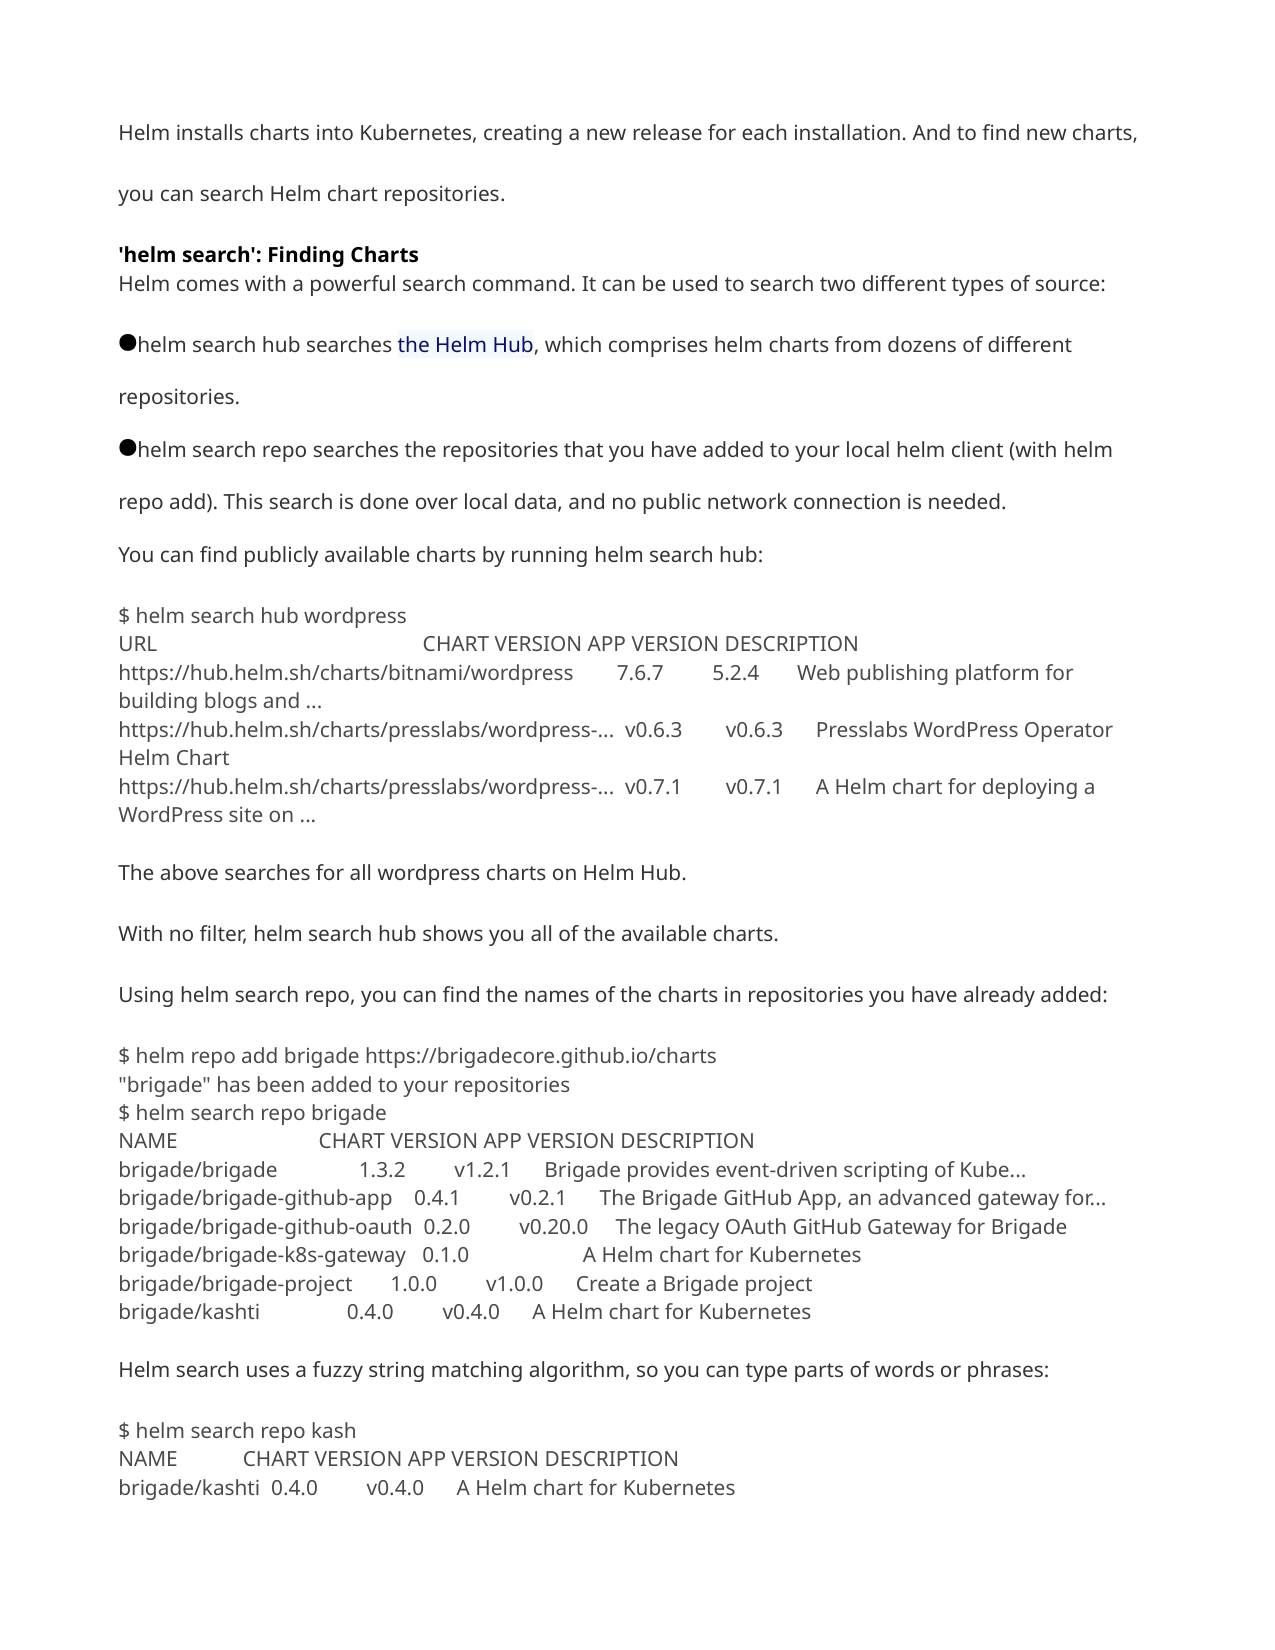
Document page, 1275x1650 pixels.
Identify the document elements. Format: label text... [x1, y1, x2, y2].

text URL CHART VERSION APP VERSION DESCRIPTION [118, 629, 1157, 658]
text You can find publicly available charts by running helm search hub: [118, 540, 1157, 568]
text brigade/brigade-github-app 0.4.1 v0.2.1 The Brigade GitHub App, an advanced gateway for... [118, 1183, 1157, 1212]
text brigade/kashti 0.4.0 v0.4.0 A Helm chart for Kubernetes [118, 1297, 1157, 1326]
text https://hub.helm.sh/charts/presslabs/wordpress-... v0.6.3 v0.6.3 Presslabs WordPress Operator Helm Chart [118, 715, 1157, 772]
text Helm comes with a powerful search command. It can be used to search two different types of source: [118, 269, 1157, 297]
text "brigade" has been added to your repositories [118, 1070, 1157, 1098]
text $ helm search repo kash [118, 1416, 1157, 1444]
text NAME CHART VERSION APP VERSION DESCRIPTION [118, 1444, 1157, 1473]
text NAME CHART VERSION APP VERSION DESCRIPTION [118, 1127, 1157, 1155]
text brigade/brigade 1.3.2 v1.2.1 Brigade provides event-driven scripting of Kube... [118, 1155, 1157, 1183]
text Helm installs charts into Kubernetes, creating a new release for each installation. And to find new charts, you can search Helm chart repositories. [118, 118, 1157, 208]
list helm search hub searches the Helm Hub, which comprises helm charts from dozens of different repositories. [118, 330, 1157, 411]
text brigade/brigade-github-oauth 0.2.0 v0.20.0 The legacy OAuth GitHub Gateway for Brigade [118, 1212, 1157, 1240]
text brigade/kashti 0.4.0 v0.4.0 A Helm chart for Kubernetes [118, 1473, 1157, 1501]
text Helm search uses a fuzzy string matching algorithm, so you can type parts of words or phrases: [118, 1355, 1157, 1383]
list helm search repo searches the repositories that you have added to your local helm client (with helm repo add). This search is done over local data, and no public network connection is needed. [118, 435, 1157, 516]
text Using helm search repo, you can find the names of the charts in repositories you have already added: [118, 980, 1157, 1009]
text brigade/brigade-project 1.0.0 v1.0.0 Create a Brigade project [118, 1269, 1157, 1297]
text With no filter, helm search hub shows you all of the available charts. [118, 919, 1157, 948]
subtitle 'helm search': Finding Charts [118, 240, 1157, 269]
text $ helm search hub wordpress [118, 601, 1157, 629]
text https://hub.helm.sh/charts/bitnami/wordpress 7.6.7 5.2.4 Web publishing platform for building blogs and ... [118, 658, 1157, 715]
text $ helm search repo brigade [118, 1098, 1157, 1127]
text brigade/brigade-k8s-gateway 0.1.0 A Helm chart for Kubernetes [118, 1240, 1157, 1269]
text The above searches for all wordpress charts on Helm Hub. [118, 858, 1157, 887]
text $ helm repo add brigade https://brigadecore.github.io/charts [118, 1041, 1157, 1070]
text https://hub.helm.sh/charts/presslabs/wordpress-... v0.7.1 v0.7.1 A Helm chart for deploying a WordPress site on ... [118, 772, 1157, 829]
